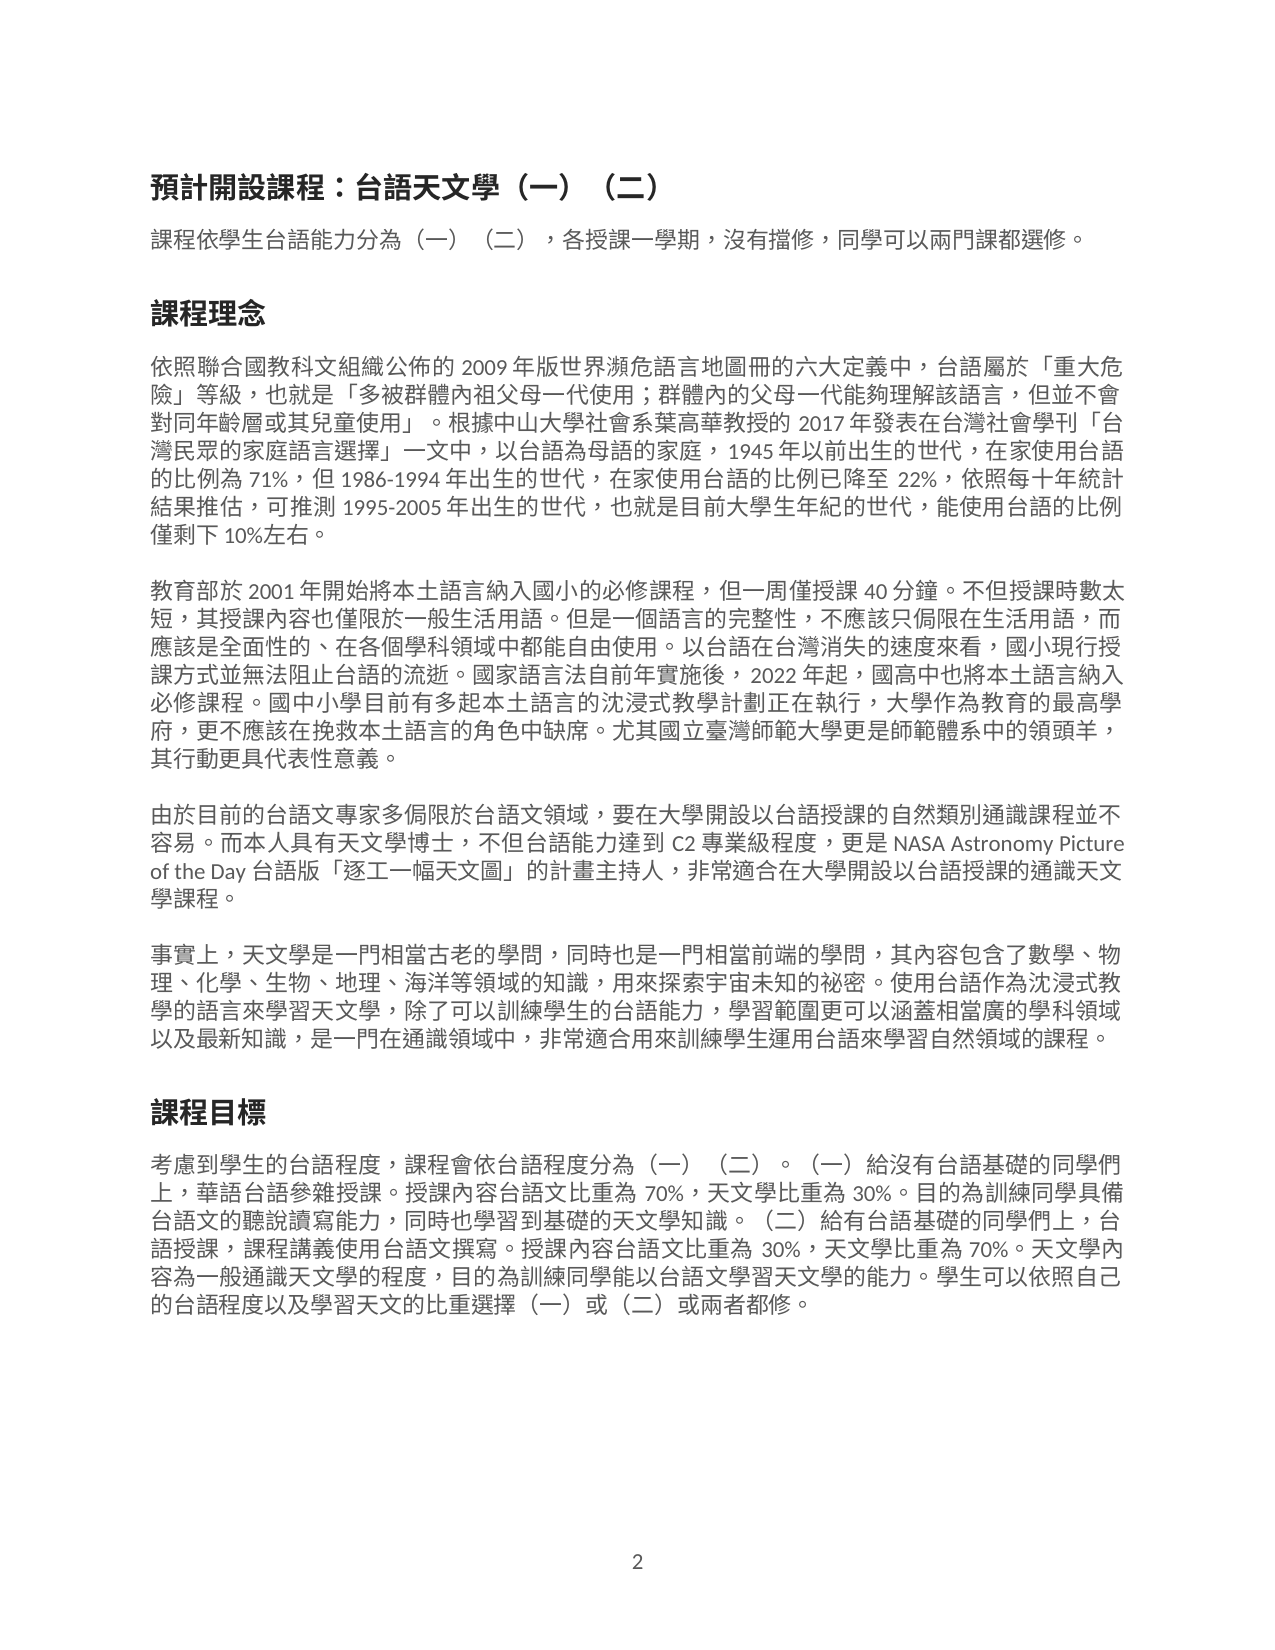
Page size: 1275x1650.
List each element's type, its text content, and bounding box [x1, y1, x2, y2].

text 教育部於2001年開始將本土語言納入國小的必修課程，但一周僅授課40分鐘。不但授課時數太短，其授課內容也僅限於一般生活用語。但是一個語言的完整性，不應該只侷限在生活用語，而應該是全面性的、在各個學科領域中都能自由使用。以台語在台灣消失的速度來看，國小現行授課方式並無法阻止台語的流逝。國家語言法自前年實施後，2022 年起，國高中也將本土語言納入必修課程。國中小學目前有多起本土語言的沈浸式教學計劃正在執行，大學作為教育的最高學府，更不應該在挽救本土語言的角色中缺席。尤其國立臺灣師範大學更是師範體系中的領頭羊，其行動更具代表性意義。 [150, 577, 1125, 773]
subtitle 課程理念 [150, 296, 1125, 332]
subtitle 預計開設課程：台語天文學（一）（二） [150, 170, 1125, 206]
text 事實上，天文學是一門相當古老的學問，同時也是一門相當前端的學問，其內容包含了數學、物理、化學、生物、地理、海洋等領域的知識，用來探索宇宙未知的祕密。使用台語作為沈浸式教學的語言來學習天文學，除了可以訓練學生的台語能力，學習範圍更可以涵蓋相當廣的學科領域以及最新知識，是一門在通識領域中，非常適合用來訓練學生運用台語來學習自然領域的課程。 [150, 941, 1125, 1053]
text 依照聯合國教科文組織公佈的2009年版世界瀕危語言地圖冊的六大定義中，台語屬於「重大危險」等級，也就是「多被群體內祖父母一代使用；群體內的父母一代能夠理解該語言，但並不會對同年齡層或其兒童使用」。根據中山大學社會系葉高華教授的2017年發表在台灣社會學刊「台灣民眾的家庭語言選擇」一文中，以台語為母語的家庭，1945年以前出生的世代，在家使用台語的比例為71%，但1986-1994年出生的世代，在家使用台語的比例已降至 22%，依照每十年統計結果推估，可推測1995-2005年出生的世代，也就是目前大學生年紀的世代，能使用台語的比例僅剩下10%左右。 [150, 353, 1125, 549]
text 考慮到學生的台語程度，課程會依台語程度分為（一）（二）。（一）給沒有台語基礎的同學們上，華語台語參雜授課。授課內容台語文比重為70%，天文學比重為30%。目的為訓練同學具備台語文的聽說讀寫能力，同時也學習到基礎的天文學知識。（二）給有台語基礎的同學們上，台語授課，課程講義使用台語文撰寫。授課內容台語文比重為30%，天文學比重為70%。天文學內容為一般通識天文學的程度，目的為訓練同學能以台語文學習天文學的能力。學生可以依照自己的台語程度以及學習天文的比重選擇（一）或（二）或兩者都修。 [150, 1151, 1125, 1319]
subtitle 課程目標 [150, 1095, 1125, 1131]
text 由於目前的台語文專家多侷限於台語文領域，要在大學開設以台語授課的自然類別通識課程並不容易。而本人具有天文學博士，不但台語能力達到 C2專業級程度，更是NASA Astronomy Picture of the Day 台語版「逐工一幅天文圖」的計畫主持人，非常適合在大學開設以台語授課的通識天文學課程。 [150, 801, 1125, 913]
text 課程依學生台語能力分為（一）（二），各授課一學期，沒有擋修，同學可以兩門課都選修。 [150, 227, 1125, 254]
